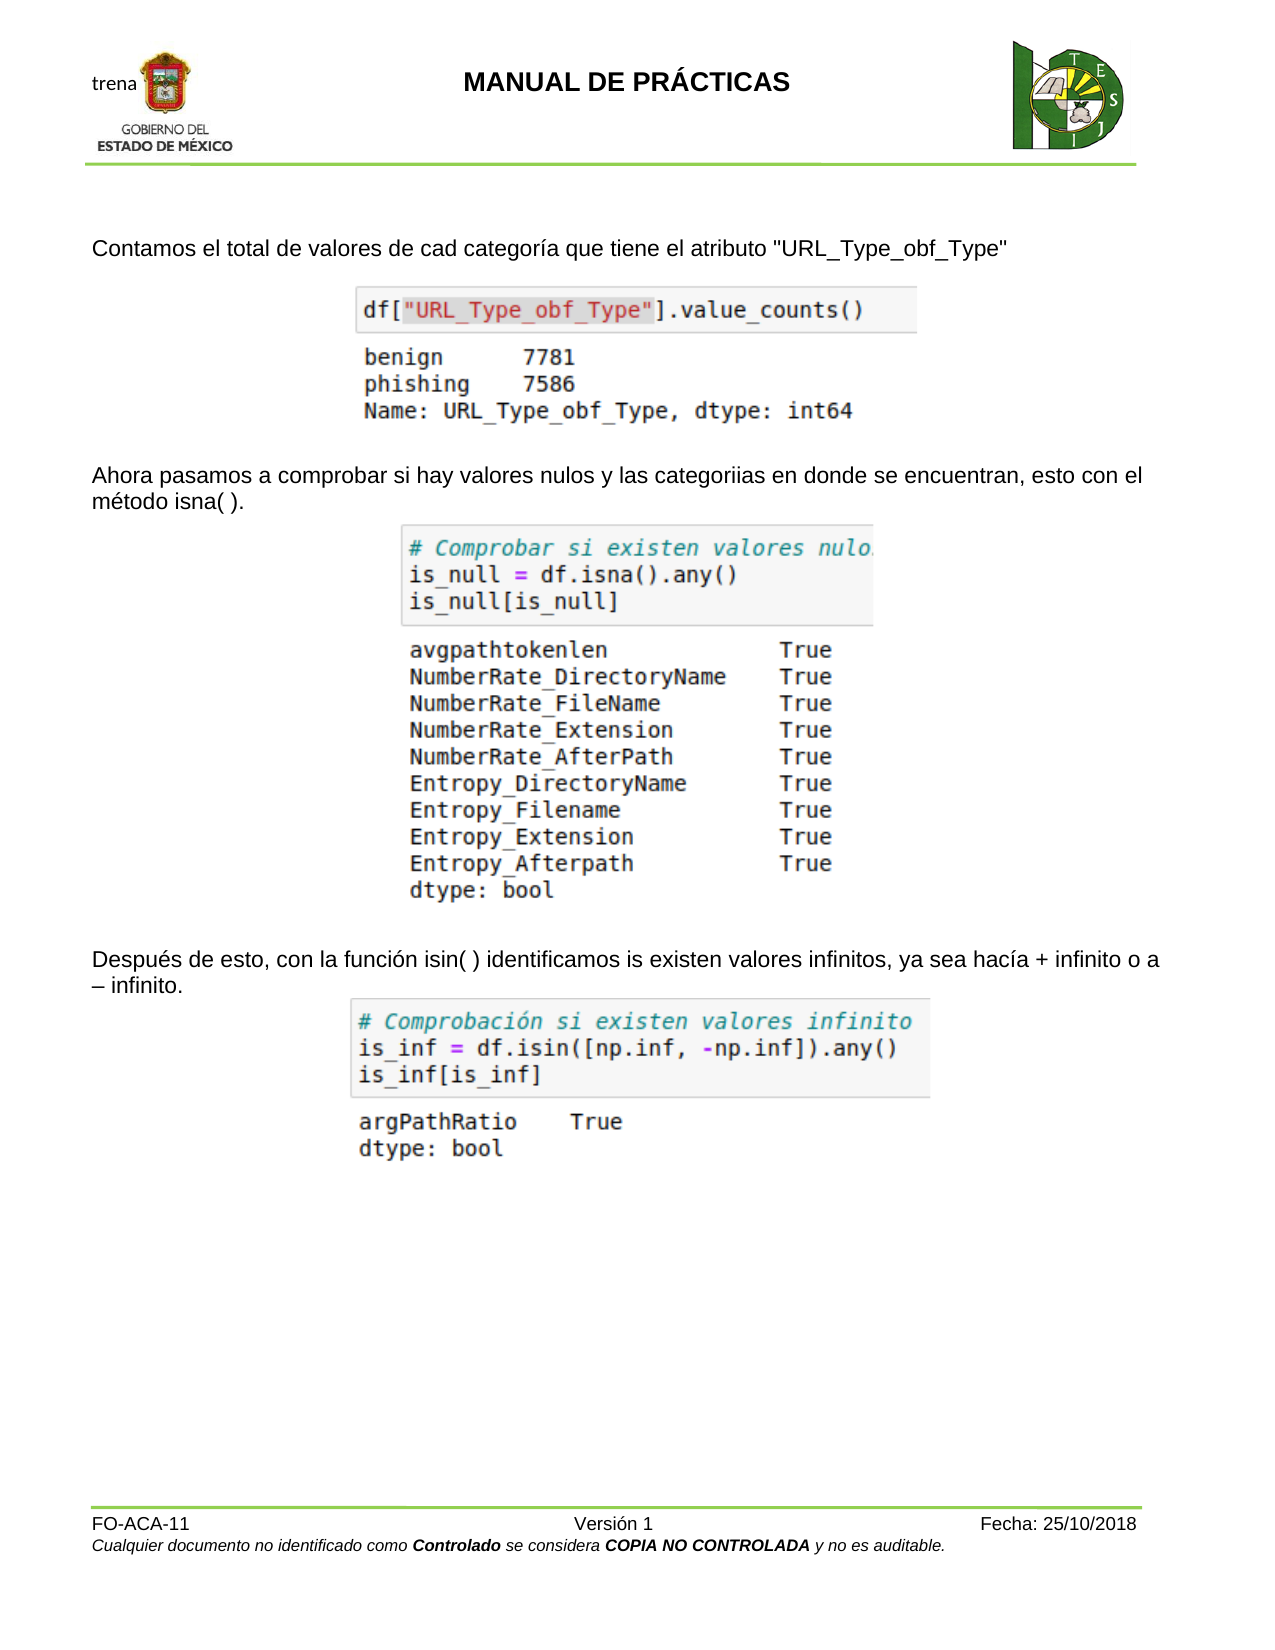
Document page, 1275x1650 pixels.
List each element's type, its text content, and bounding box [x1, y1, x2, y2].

picture [338, 998, 931, 1183]
text Ahora pasamos a comprobar si hay valores nulos y las categoriias en donde se encuentran, esto con el método isna( ). [92, 462, 1177, 946]
text Contamos el total de valores de cad categoría que tiene el atributo "URL_Type_obf_Type" [92, 235, 1177, 462]
picture [351, 277, 918, 436]
text Después de esto, con la función isin( ) identificamos is existen valores infinitos, ya sea hacía + infinito o a – infinito. [92, 946, 1177, 1209]
picture [1012, 40, 1130, 156]
picture [89, 41, 235, 160]
picture [395, 524, 874, 920]
